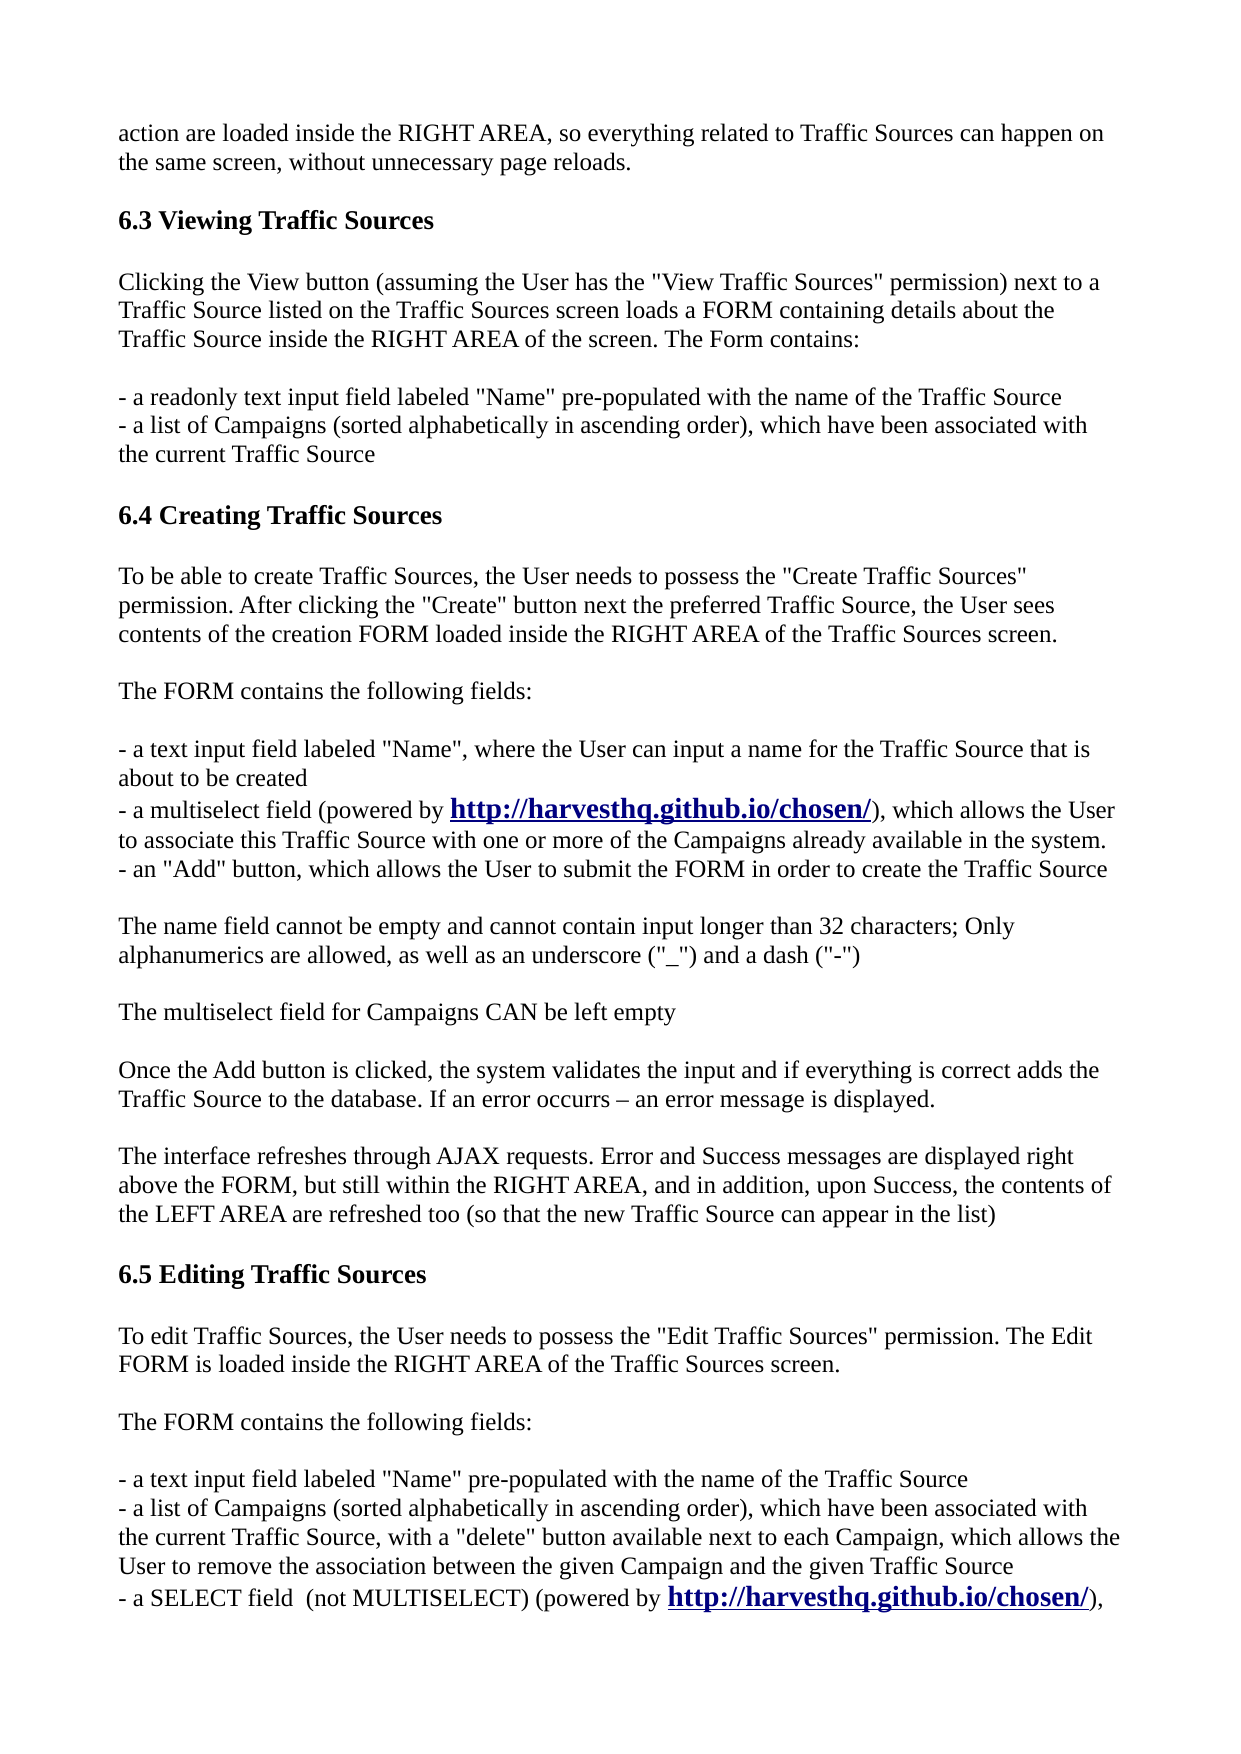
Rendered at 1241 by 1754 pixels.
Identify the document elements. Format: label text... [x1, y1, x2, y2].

text action are loaded inside the RIGHT AREA, so everything related to Traffic Sources can happen on the same screen, without unnecessary page reloads. 6.3 Viewing Traffic Sources Clicking the View button (assuming the User has the "View Traffic Sources" permission) next to a Traffic Source listed on the Traffic Sources screen loads a FORM containing details about the Traffic Source inside the RIGHT AREA of the screen. The Form contains: - a readonly text input field labeled "Name" pre-populated with the name of the Traffic Source - a list of Campaigns (sorted alphabetically in ascending order), which have been associated with the current Traffic Source 6.4 Creating Traffic Sources To be able to create Traffic Sources, the User needs to possess the "Create Traffic Sources" permission. After clicking the "Create" button next the preferred Traffic Source, the User sees contents of the creation FORM loaded inside the RIGHT AREA of the Traffic Sources screen. The FORM contains the following fields: - a text input field labeled "Name", where the User can input a name for the Traffic Source that is about to be created - a multiselect field (powered by http://harvesthq.github.io/chosen/), which allows the User to associate this Traffic Source with one or more of the Campaigns already available in the system. - an "Add" button, which allows the User to submit the FORM in order to create the Traffic Source The name field cannot be empty and cannot contain input longer than 32 characters; Only alphanumerics are allowed, as well as an underscore ("_") and a dash ("-") The multiselect field for Campaigns CAN be left empty Once the Add button is clicked, the system validates the input and if everything is correct adds the Traffic Source to the database. If an error occurrs – an error message is displayed. The interface refreshes through AJAX requests. Error and Success messages are displayed right above the FORM, but still within the RIGHT AREA, and in addition, upon Success, the contents of the LEFT AREA are refreshed too (so that the new Traffic Source can appear in the list) 6.5 Editing Traffic Sources To edit Traffic Sources, the User needs to possess the "Edit Traffic Sources" permission. The Edit FORM is loaded inside the RIGHT AREA of the Traffic Sources screen. The FORM contains the following fields: - a text input field labeled "Name" pre-populated with the name of the Traffic Source - a list of Campaigns (sorted alphabetically in ascending order), which have been associated with the current Traffic Source, with a "delete" button available next to each Campaign, which allows the User to remove the association between the given Campaign and the given Traffic Source - a SELECT field (not MULTISELECT) (powered by http://harvesthq.github.io/chosen/), [118, 118, 1122, 1613]
